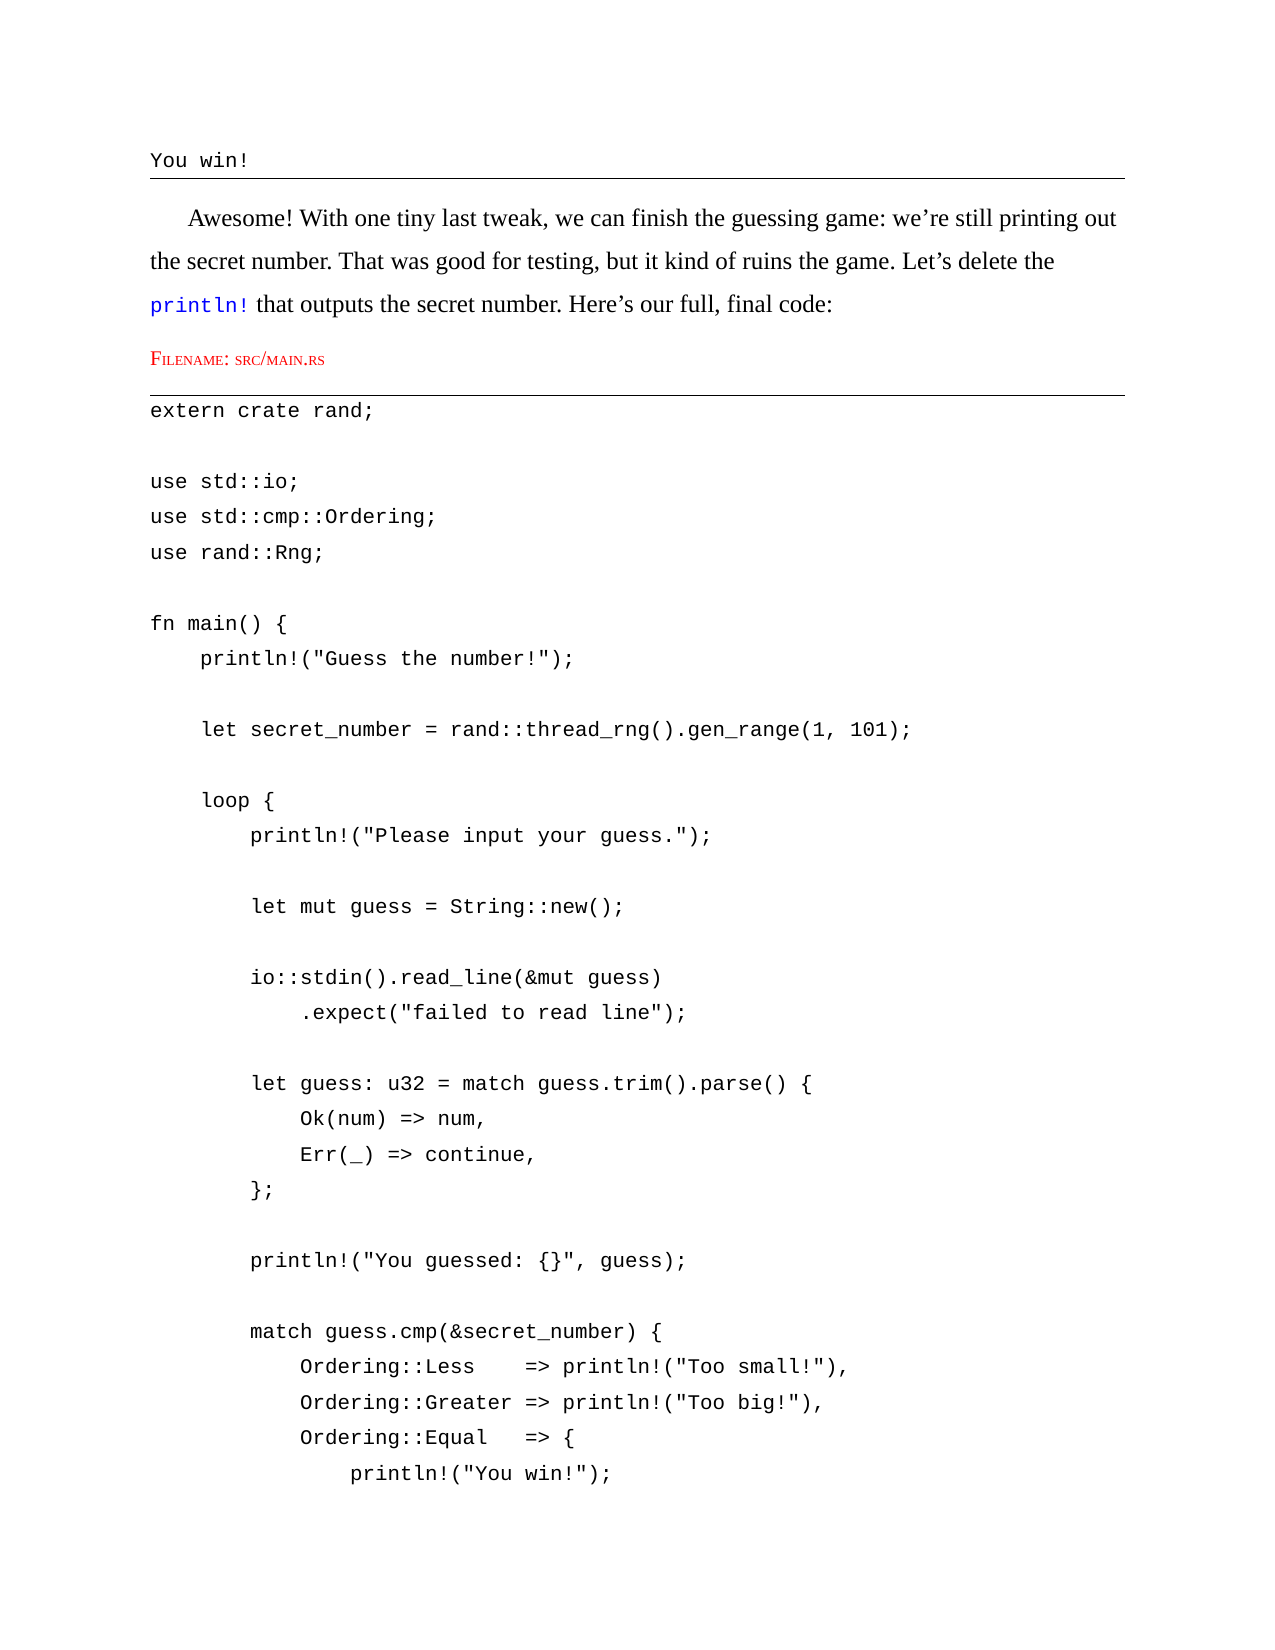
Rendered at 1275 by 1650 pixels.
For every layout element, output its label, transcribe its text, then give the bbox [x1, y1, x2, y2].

text use std::io; [150, 471, 1125, 494]
text loop { [150, 789, 1125, 813]
text match guess.cmp(&secret_number) { [150, 1321, 1125, 1344]
text Ordering::Equal => { [150, 1427, 1125, 1451]
text Filename: src/main.rs [150, 346, 1125, 370]
text You win! [150, 150, 1125, 178]
text Ordering::Greater => println!("Too big!"), [150, 1392, 1125, 1415]
text let mut guess = String::new(); [150, 896, 1125, 919]
text io::stdin().read_line(&mut guess) [150, 967, 1125, 990]
text Ok(num) => num, [150, 1108, 1125, 1132]
text use std::cmp::Ordering; [150, 506, 1125, 530]
text println!("Guess the number!"); [150, 648, 1125, 672]
text println!("You win!"); [150, 1462, 1125, 1486]
text println!("Please input your guess."); [150, 825, 1125, 849]
text }; [150, 1179, 1125, 1203]
text let secret_number = rand::thread_rng().gen_range(1, 101); [150, 719, 1125, 742]
text fn main() { [150, 612, 1125, 636]
text Ordering::Less => println!("Too small!"), [150, 1356, 1125, 1380]
text let guess: u32 = match guess.trim().parse() { [150, 1073, 1125, 1097]
text Err(_) => continue, [150, 1144, 1125, 1167]
text println!("You guessed: {}", guess); [150, 1250, 1125, 1274]
text use rand::Rng; [150, 542, 1125, 565]
text .expect("failed to read line"); [150, 1002, 1125, 1026]
text Awesome! With one tiny last tweak, we can finish the guessing game: we’re still printing out the secret number. That was good for testing, but it kind of ruins the game. Let’s delete the println! that outputs the secret number. Here’s our full, final code: [150, 203, 1125, 319]
text extern crate rand; [150, 396, 1125, 424]
